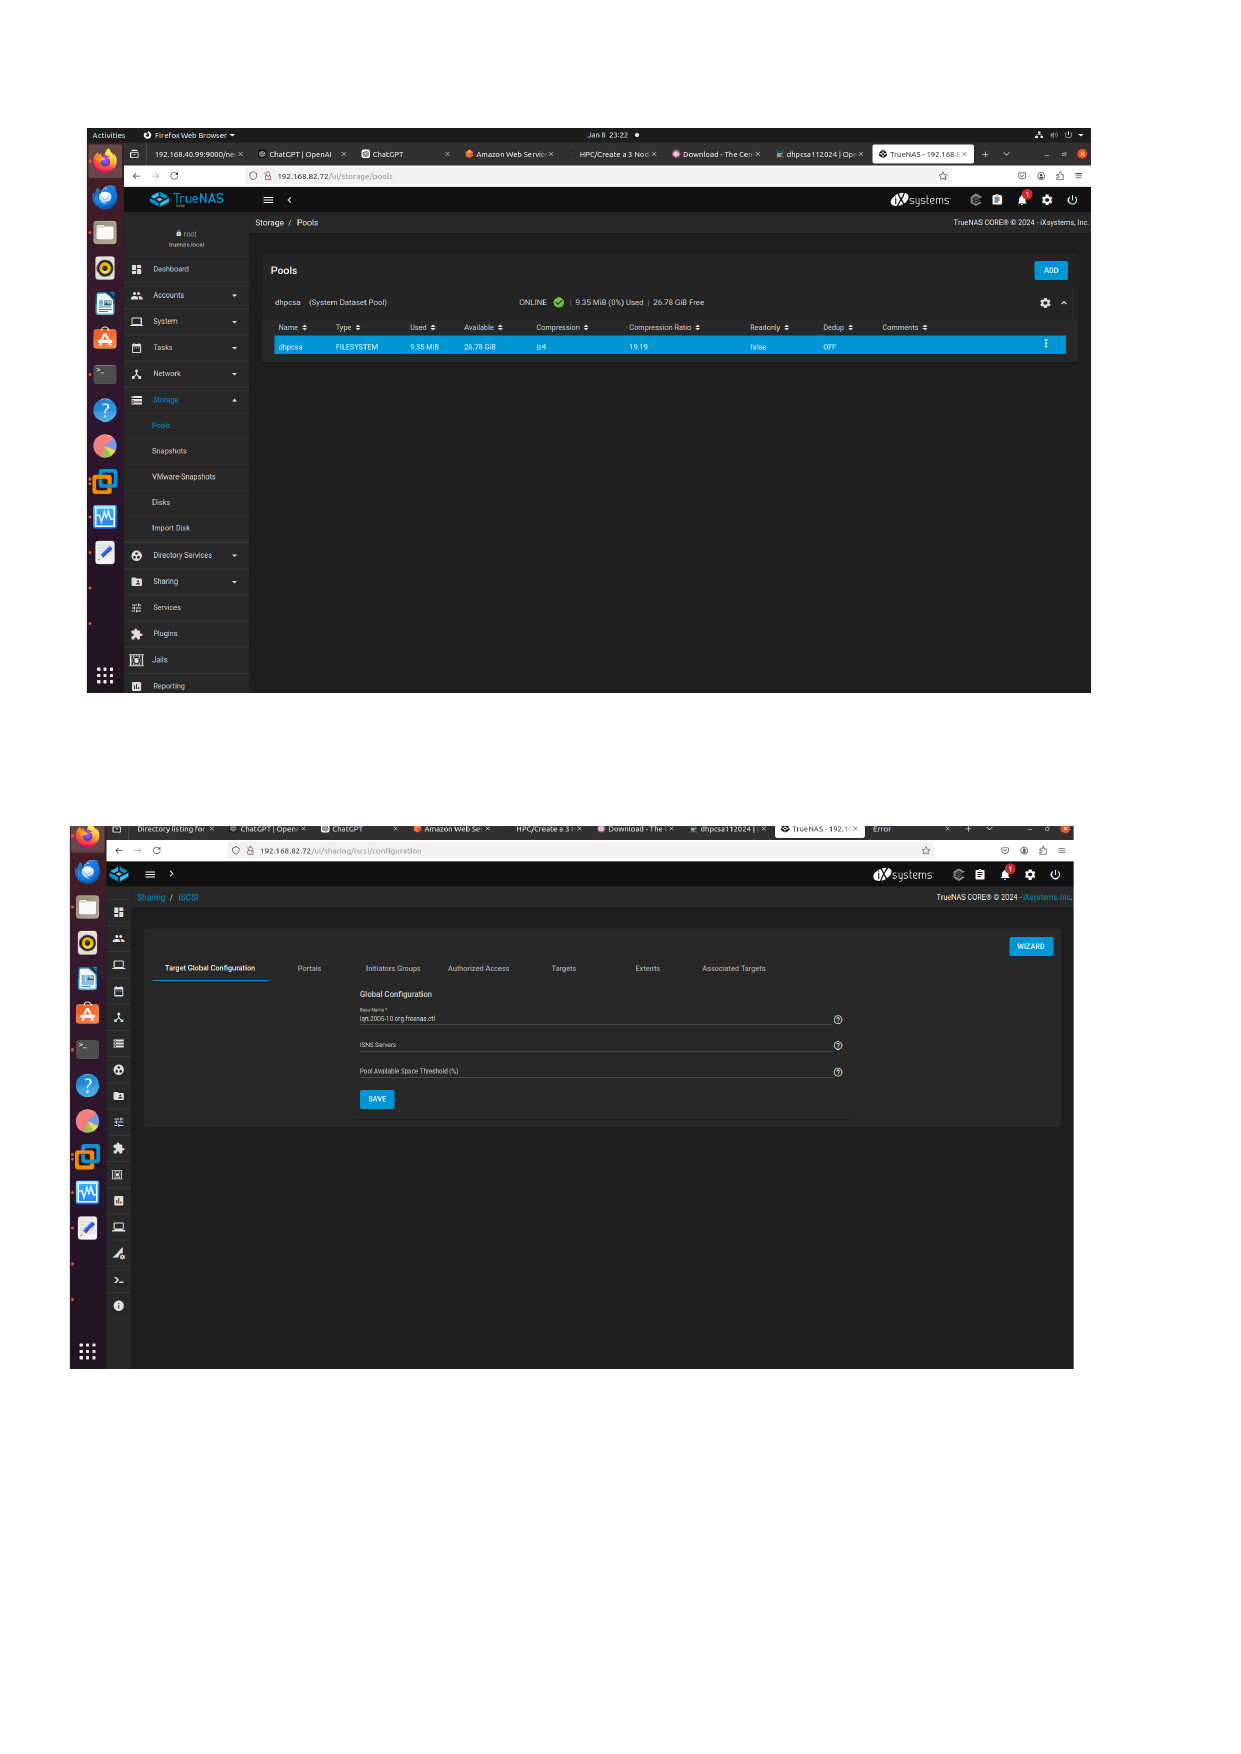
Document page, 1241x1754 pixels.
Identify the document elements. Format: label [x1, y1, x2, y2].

picture [86, 128, 1091, 693]
picture [69, 826, 1074, 1369]
